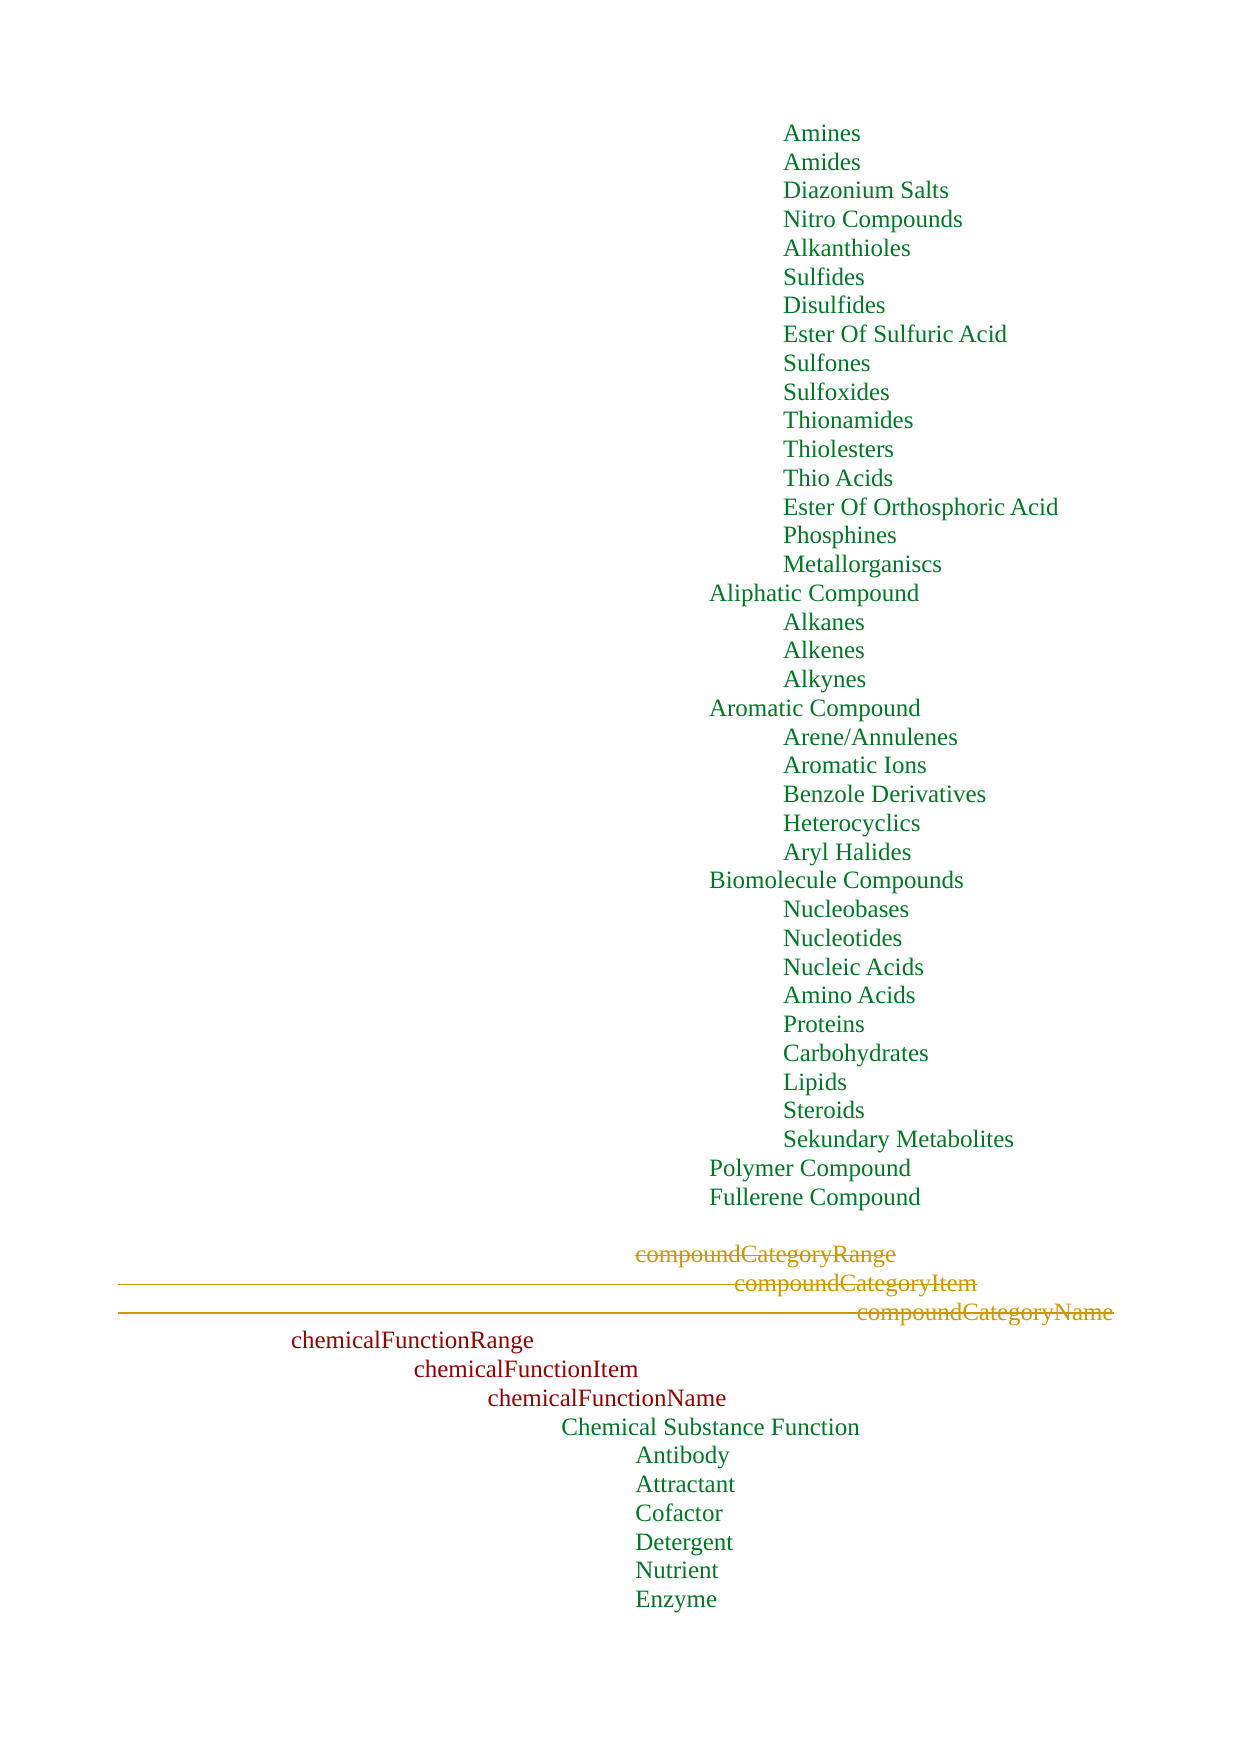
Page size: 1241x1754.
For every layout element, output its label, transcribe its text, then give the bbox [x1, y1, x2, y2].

text Sulfoxides [118, 377, 1122, 406]
text Ester Of Sulfuric Acid [118, 319, 1122, 348]
text Cofactor [118, 1498, 1122, 1527]
text Amides [118, 147, 1122, 176]
text Thio Acids [118, 463, 1122, 492]
text Alkenes [118, 636, 1122, 664]
text Disulfides [118, 291, 1122, 319]
text Nucleobases [118, 894, 1122, 923]
text Detergent [118, 1527, 1122, 1556]
text Aromatic Ions [118, 751, 1122, 779]
text compoundCategoryName [118, 1297, 1122, 1326]
text Nucleotides [118, 923, 1122, 952]
text Arene/Annulenes [118, 722, 1122, 751]
text Alkanes [118, 607, 1122, 636]
text Sulfides [118, 262, 1122, 291]
text Thiolesters [118, 434, 1122, 463]
text Phosphines [118, 521, 1122, 549]
text Steroids [118, 1096, 1122, 1124]
text Attractant [118, 1469, 1122, 1498]
text Antibody [118, 1441, 1122, 1469]
text Aromatic Compound [118, 693, 1122, 722]
text Benzole Derivatives [118, 779, 1122, 808]
text Amines [118, 118, 1122, 147]
text compoundCategoryRange [118, 1239, 1122, 1268]
text chemicalFunctionName Chemical Substance Function [118, 1383, 1122, 1441]
text Fullerene Compound [118, 1182, 1122, 1211]
text Nitro Compounds [118, 204, 1122, 233]
text Thionamides [118, 406, 1122, 434]
text Alkanthioles [118, 233, 1122, 262]
text chemicalFunctionRange [118, 1326, 1122, 1354]
text Ester Of Orthosphoric Acid [118, 492, 1122, 521]
text Sekundary Metabolites [118, 1124, 1122, 1153]
text Aryl Halides [118, 837, 1122, 866]
text Nucleic Acids [118, 952, 1122, 981]
text compoundCategoryItem [118, 1268, 1122, 1297]
text Aliphatic Compound [118, 578, 1122, 607]
text Proteins [118, 1009, 1122, 1038]
text Amino Acids [118, 981, 1122, 1009]
text Polymer Compound [118, 1153, 1122, 1182]
text Alkynes [118, 664, 1122, 693]
text Metallorganiscs [118, 549, 1122, 578]
text Heterocyclics [118, 808, 1122, 837]
text Biomolecule Compounds [118, 866, 1122, 894]
text Lipids [118, 1067, 1122, 1096]
text Nutrient [118, 1556, 1122, 1584]
text chemicalFunctionItem [118, 1354, 1122, 1383]
text Carbohydrates [118, 1038, 1122, 1067]
text Diazonium Salts [118, 176, 1122, 204]
text Sulfones [118, 348, 1122, 377]
text Enzyme [118, 1584, 1122, 1613]
